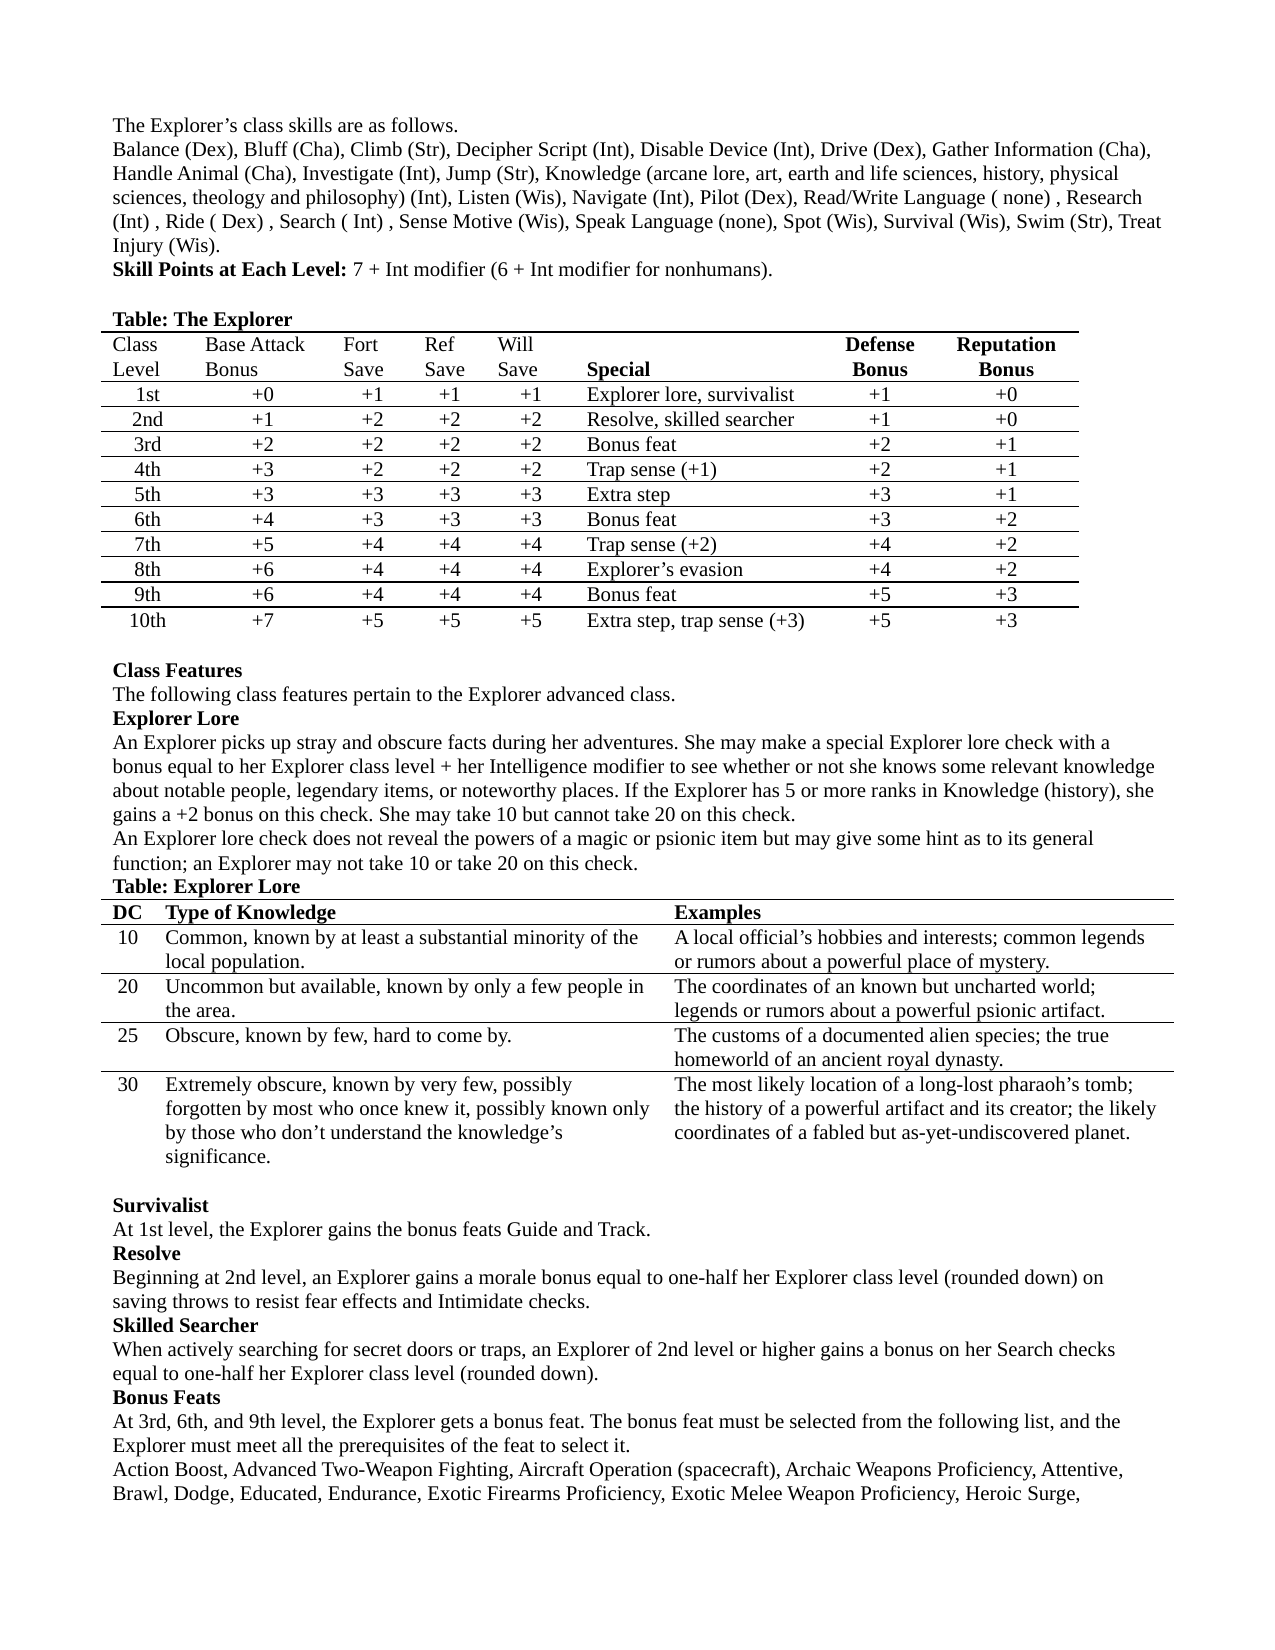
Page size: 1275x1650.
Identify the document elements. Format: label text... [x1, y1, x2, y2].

table_cell Uncommon but available, known by only a few people in the area. [154, 974, 663, 1022]
table_cell +5 [194, 532, 332, 556]
table_cell +2 [194, 432, 332, 456]
table_cell Common, known by at least a substantial minority of the local population. [154, 925, 663, 973]
table_cell 6th [101, 507, 194, 531]
table_cell +3 [827, 507, 933, 531]
table_cell +5 [827, 608, 933, 632]
table_cell Examples [663, 900, 1174, 924]
table_cell +0 [933, 407, 1079, 431]
text An Explorer lore check does not reveal the powers of a magic or psionic item but may give some hint as to its general function; an Explorer may not take 10 or take 20 on this check. [112, 826, 1162, 874]
table_cell +4 [332, 557, 413, 581]
table_cell +1 [933, 432, 1079, 456]
table_cell Extra step, trap sense (+3) [575, 608, 827, 632]
table_cell +5 [332, 608, 413, 632]
table_cell +1 [486, 382, 575, 406]
table_cell 4th [101, 457, 194, 481]
table_cell +1 [413, 382, 486, 406]
table_cell 9th [101, 583, 194, 606]
table_cell +3 [413, 507, 486, 531]
table_cell +5 [827, 583, 933, 606]
text At 3rd, 6th, and 9th level, the Explorer gets a bonus feat. The bonus feat must be selected from the following list, and the Explorer must meet all the prerequisites of the feat to select it. [112, 1409, 1162, 1457]
table_cell +5 [486, 608, 575, 632]
table_cell +3 [413, 482, 486, 506]
table_header Table: Explorer Lore [101, 875, 1174, 898]
table_cell +4 [413, 557, 486, 581]
text Resolve [112, 1241, 1162, 1265]
table_cell +1 [332, 382, 413, 406]
table_cell +2 [827, 432, 933, 456]
table_cell +5 [413, 608, 486, 632]
table_cell 10 [101, 925, 154, 973]
table_cell Reputation Bonus [933, 333, 1079, 381]
table_cell +6 [194, 583, 332, 606]
table_cell 25 [101, 1023, 154, 1071]
text Survivalist [112, 1192, 1162, 1217]
table_cell +2 [332, 407, 413, 431]
table_cell 7th [101, 532, 194, 556]
table_cell Fort Save [332, 333, 413, 381]
table_cell +1 [933, 482, 1079, 506]
text Skilled Searcher [112, 1313, 1162, 1337]
table_cell Bonus feat [575, 432, 827, 456]
table_cell 20 [101, 974, 154, 1022]
text Bonus Feats [112, 1385, 1162, 1409]
table_cell 5th [101, 482, 194, 506]
table_cell +1 [194, 407, 332, 431]
table_cell Trap sense (+2) [575, 532, 827, 556]
text An Explorer picks up stray and obscure facts during her adventures. She may make a special Explorer lore check with a bonus equal to her Explorer class level + her Intelligence modifier to see whether or not she knows some relevant knowledge about notable people, legendary items, or noteworthy places. If the Explorer has 5 or more ranks in Knowledge (history), she gains a +2 bonus on this check. She may take 10 but cannot take 20 on this check. [112, 730, 1162, 826]
table_cell +4 [486, 557, 575, 581]
table_cell +3 [933, 608, 1079, 632]
table_cell Resolve, skilled searcher [575, 407, 827, 431]
table_cell 2nd [101, 407, 194, 431]
table_cell +4 [486, 532, 575, 556]
table_cell +0 [194, 382, 332, 406]
table_cell +2 [413, 457, 486, 481]
table_cell +3 [827, 482, 933, 506]
table_cell +4 [827, 557, 933, 581]
table_cell +1 [933, 457, 1079, 481]
table_cell The customs of a documented alien species; the true homeworld of an ancient royal dynasty. [663, 1023, 1174, 1071]
table_cell +7 [194, 608, 332, 632]
table_cell 3rd [101, 432, 194, 456]
table_cell Extra step [575, 482, 827, 506]
table_cell +4 [332, 532, 413, 556]
table_cell +2 [332, 457, 413, 481]
table_cell Extremely obscure, known by very few, possibly forgotten by most who once knew it, possibly known only by those who don’t understand the knowledge’s significance. [154, 1072, 663, 1168]
table_cell +4 [413, 583, 486, 606]
table_cell Bonus feat [575, 507, 827, 531]
table_cell Explorer’s evasion [575, 557, 827, 581]
table_cell +2 [486, 457, 575, 481]
table_cell +2 [413, 407, 486, 431]
table_cell +4 [486, 583, 575, 606]
table_cell Will Save [486, 333, 575, 381]
table_cell +1 [827, 382, 933, 406]
table_cell DC [101, 900, 154, 924]
table_cell Class Level [101, 333, 194, 381]
table_cell +3 [486, 507, 575, 531]
table_cell +3 [194, 482, 332, 506]
table_cell +2 [933, 532, 1079, 556]
text The Explorer’s class skills are as follows. [112, 112, 1162, 137]
table_cell +4 [413, 532, 486, 556]
table_cell +2 [827, 457, 933, 481]
table_cell Obscure, known by few, hard to come by. [154, 1023, 663, 1071]
table_cell +4 [827, 532, 933, 556]
table_cell Ref Save [413, 333, 486, 381]
table_cell +4 [194, 507, 332, 531]
table_cell Type of Knowledge [154, 900, 663, 924]
table_cell +3 [332, 507, 413, 531]
table_cell A local official’s hobbies and interests; common legends or rumors about a powerful place of mystery. [663, 925, 1174, 973]
table_cell +6 [194, 557, 332, 581]
table_cell The coordinates of an known but uncharted world; legends or rumors about a powerful psionic artifact. [663, 974, 1174, 1022]
table_cell Base Attack Bonus [194, 333, 332, 381]
table_cell 8th [101, 557, 194, 581]
text Beginning at 2nd level, an Explorer gains a morale bonus equal to one-half her Explorer class level (rounded down) on saving throws to resist fear effects and Intimidate checks. [112, 1265, 1162, 1313]
table_cell +2 [486, 432, 575, 456]
table_cell +1 [827, 407, 933, 431]
text Skill Points at Each Level: 7 + Int modifier (6 + Int modifier for nonhumans). [112, 257, 1162, 281]
text Action Boost, Advanced Two-Weapon Fighting, Aircraft Operation (spacecraft), Archaic Weapons Proficiency, Attentive, Brawl, Dodge, Educated, Endurance, Exotic Firearms Proficiency, Exotic Melee Weapon Proficiency, Heroic Surge, [112, 1457, 1162, 1505]
table_cell +2 [933, 557, 1079, 581]
table_cell Explorer lore, survivalist [575, 382, 827, 406]
table_cell 30 [101, 1072, 154, 1168]
table_cell +4 [332, 583, 413, 606]
table_cell +2 [933, 507, 1079, 531]
text At 1st level, the Explorer gains the bonus feats Guide and Track. [112, 1217, 1162, 1241]
table_cell 10th [101, 608, 194, 632]
subtitle Class Features [112, 658, 1162, 682]
table_cell Bonus feat [575, 583, 827, 606]
text The following class features pertain to the Explorer advanced class. [112, 682, 1162, 706]
table_cell Trap sense (+1) [575, 457, 827, 481]
table_cell +2 [413, 432, 486, 456]
text Explorer Lore [112, 706, 1162, 730]
table_cell +0 [933, 382, 1079, 406]
table_cell The most likely location of a long-lost pharaoh’s tomb; the history of a powerful artifact and its creator; the likely coordinates of a fabled but as-yet-undiscovered planet. [663, 1072, 1174, 1168]
table_cell +3 [486, 482, 575, 506]
table_cell +3 [194, 457, 332, 481]
table_cell Special [575, 333, 827, 381]
table_cell +2 [332, 432, 413, 456]
table_cell +3 [332, 482, 413, 506]
table_header Table: The Explorer [101, 307, 1079, 331]
text When actively searching for secret doors or traps, an Explorer of 2nd level or higher gains a bonus on her Search checks equal to one-half her Explorer class level (rounded down). [112, 1337, 1162, 1385]
table_cell 1st [101, 382, 194, 406]
table_cell +3 [933, 583, 1079, 606]
table_cell +2 [486, 407, 575, 431]
text Balance (Dex), Bluff (Cha), Climb (Str), Decipher Script (Int), Disable Device (Int), Drive (Dex), Gather Information (Cha), Handle Animal (Cha), Investigate (Int), Jump (Str), Knowledge (arcane lore, art, earth and life sciences, history, physical sciences, theology and philosophy) (Int), Listen (Wis), Navigate (Int), Pilot (Dex), Read/Write Language ( none) , Research (Int) , Ride ( Dex) , Search ( Int) , Sense Motive (Wis), Speak Language (none), Spot (Wis), Survival (Wis), Swim (Str), Treat Injury (Wis). [112, 137, 1162, 257]
table_cell Defense Bonus [827, 333, 933, 381]
